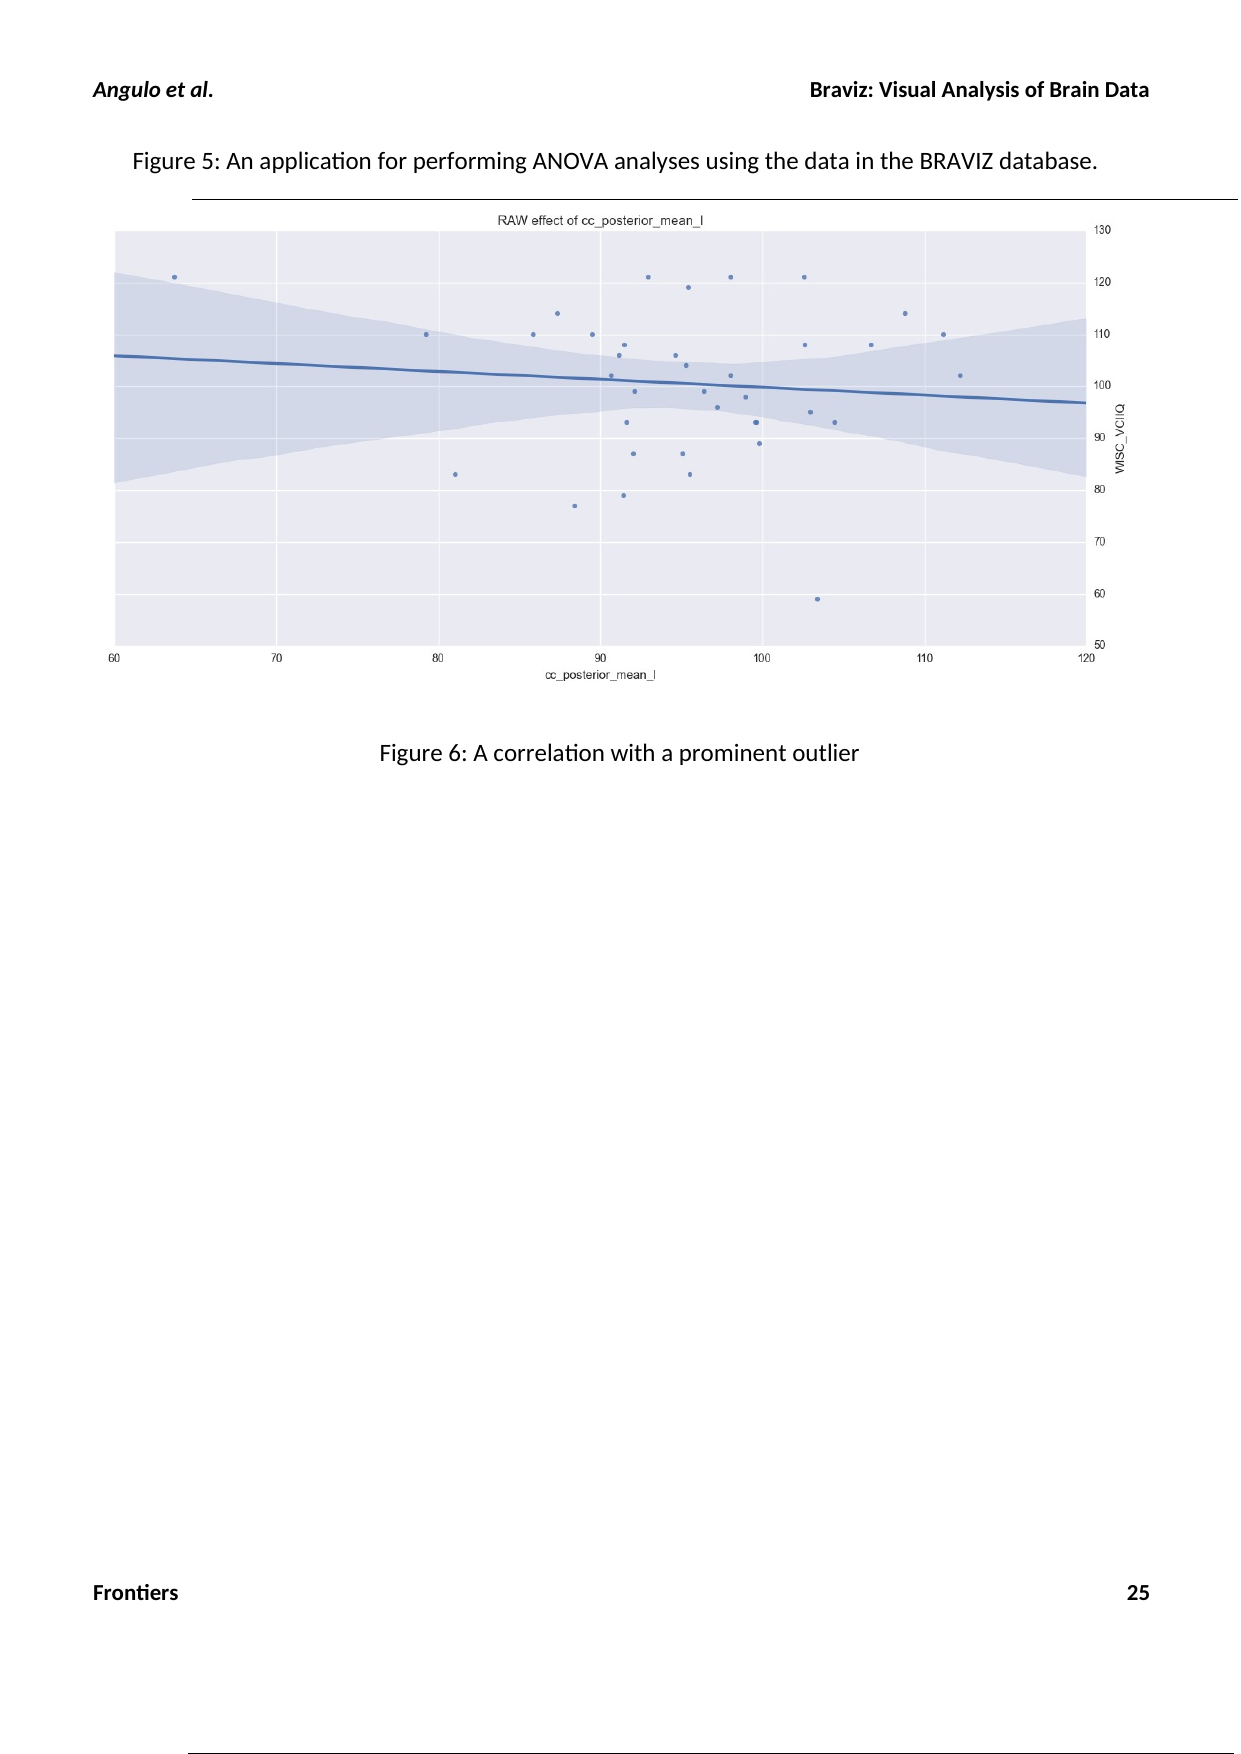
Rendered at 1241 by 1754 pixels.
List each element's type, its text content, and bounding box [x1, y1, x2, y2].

picture [94, 201, 1141, 695]
text Figure 5: An application for performing ANOVA analyses using the data in the BRAVIZ database. [132, 145, 1145, 176]
text Figure 6: A correlation with a prominent outlier [379, 737, 1145, 767]
